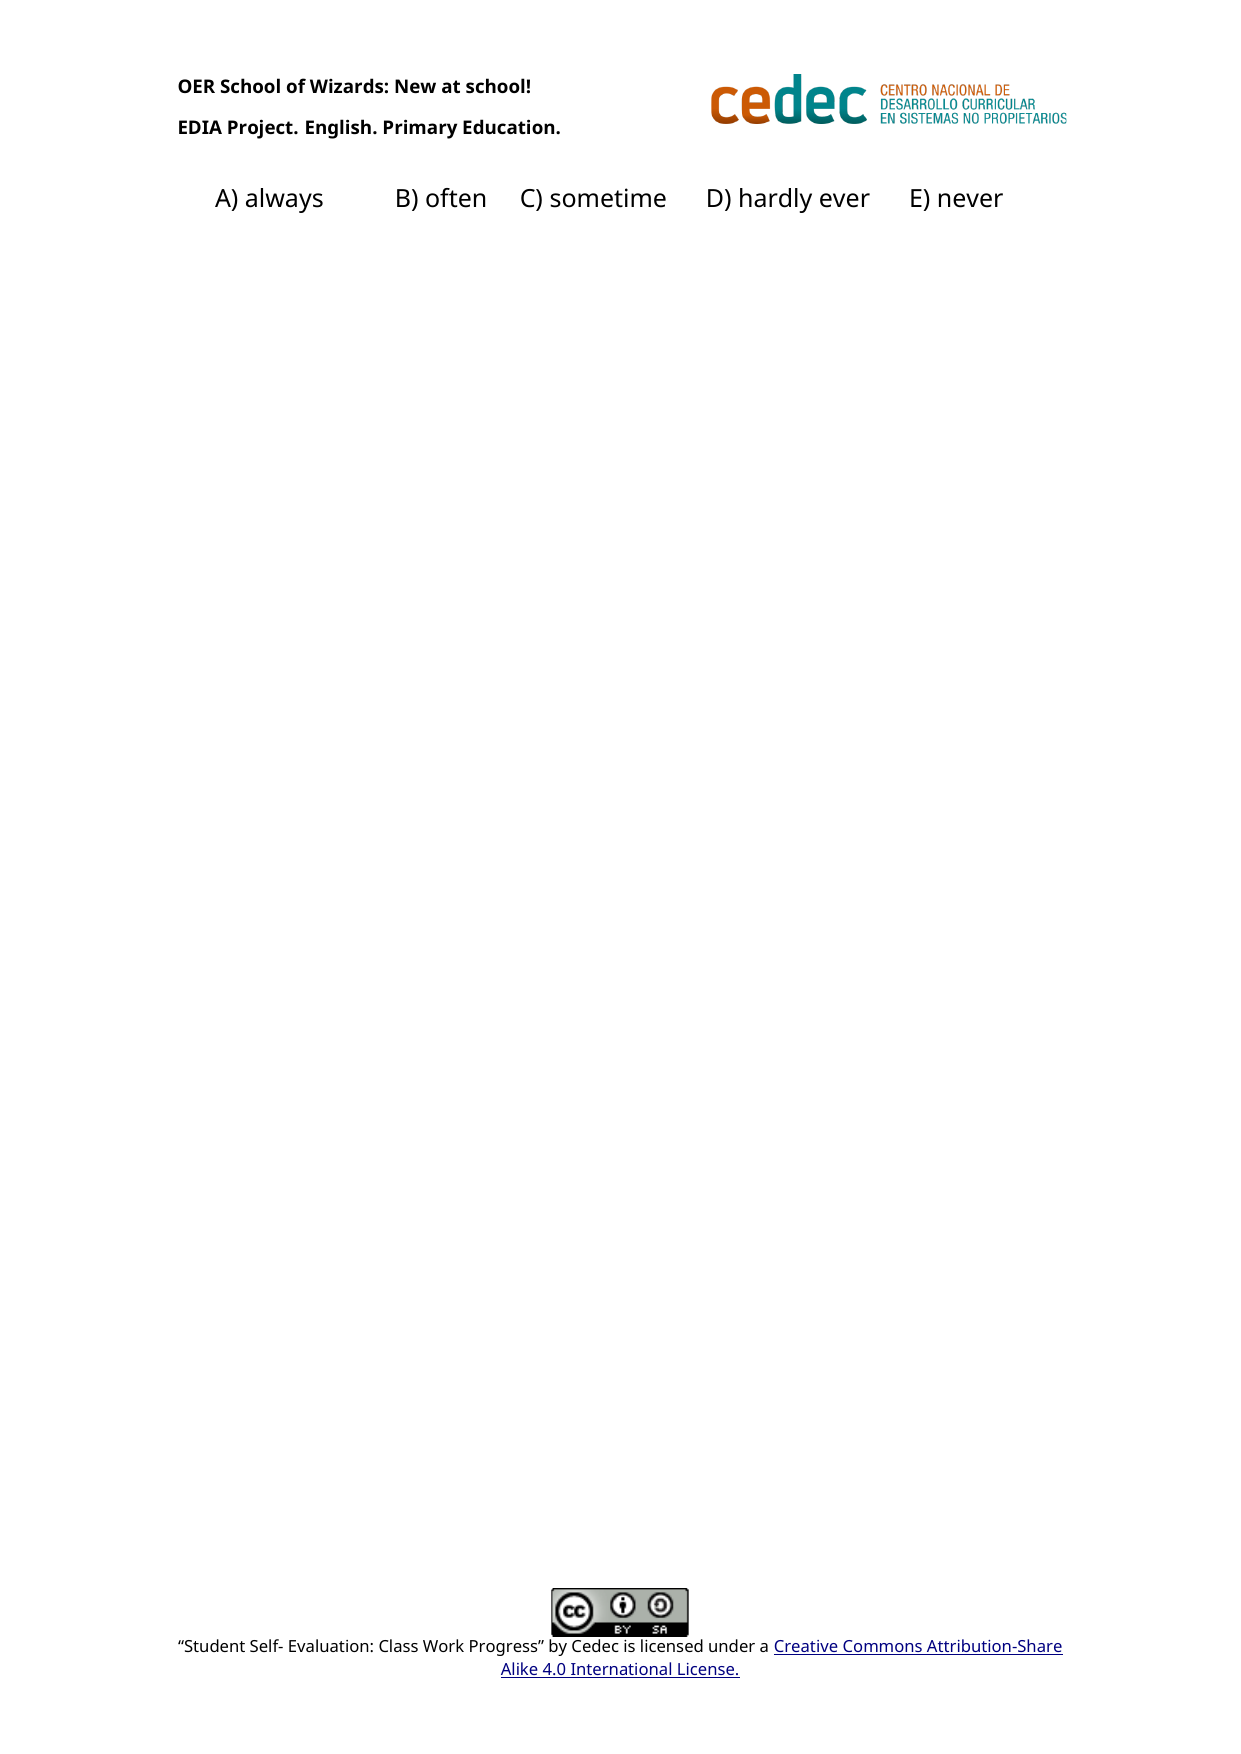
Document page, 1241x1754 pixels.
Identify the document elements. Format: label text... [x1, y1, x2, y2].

text A) always B) often C) sometime D) hardly ever E) never [215, 181, 1063, 215]
picture [551, 1588, 689, 1637]
picture [711, 74, 1067, 124]
